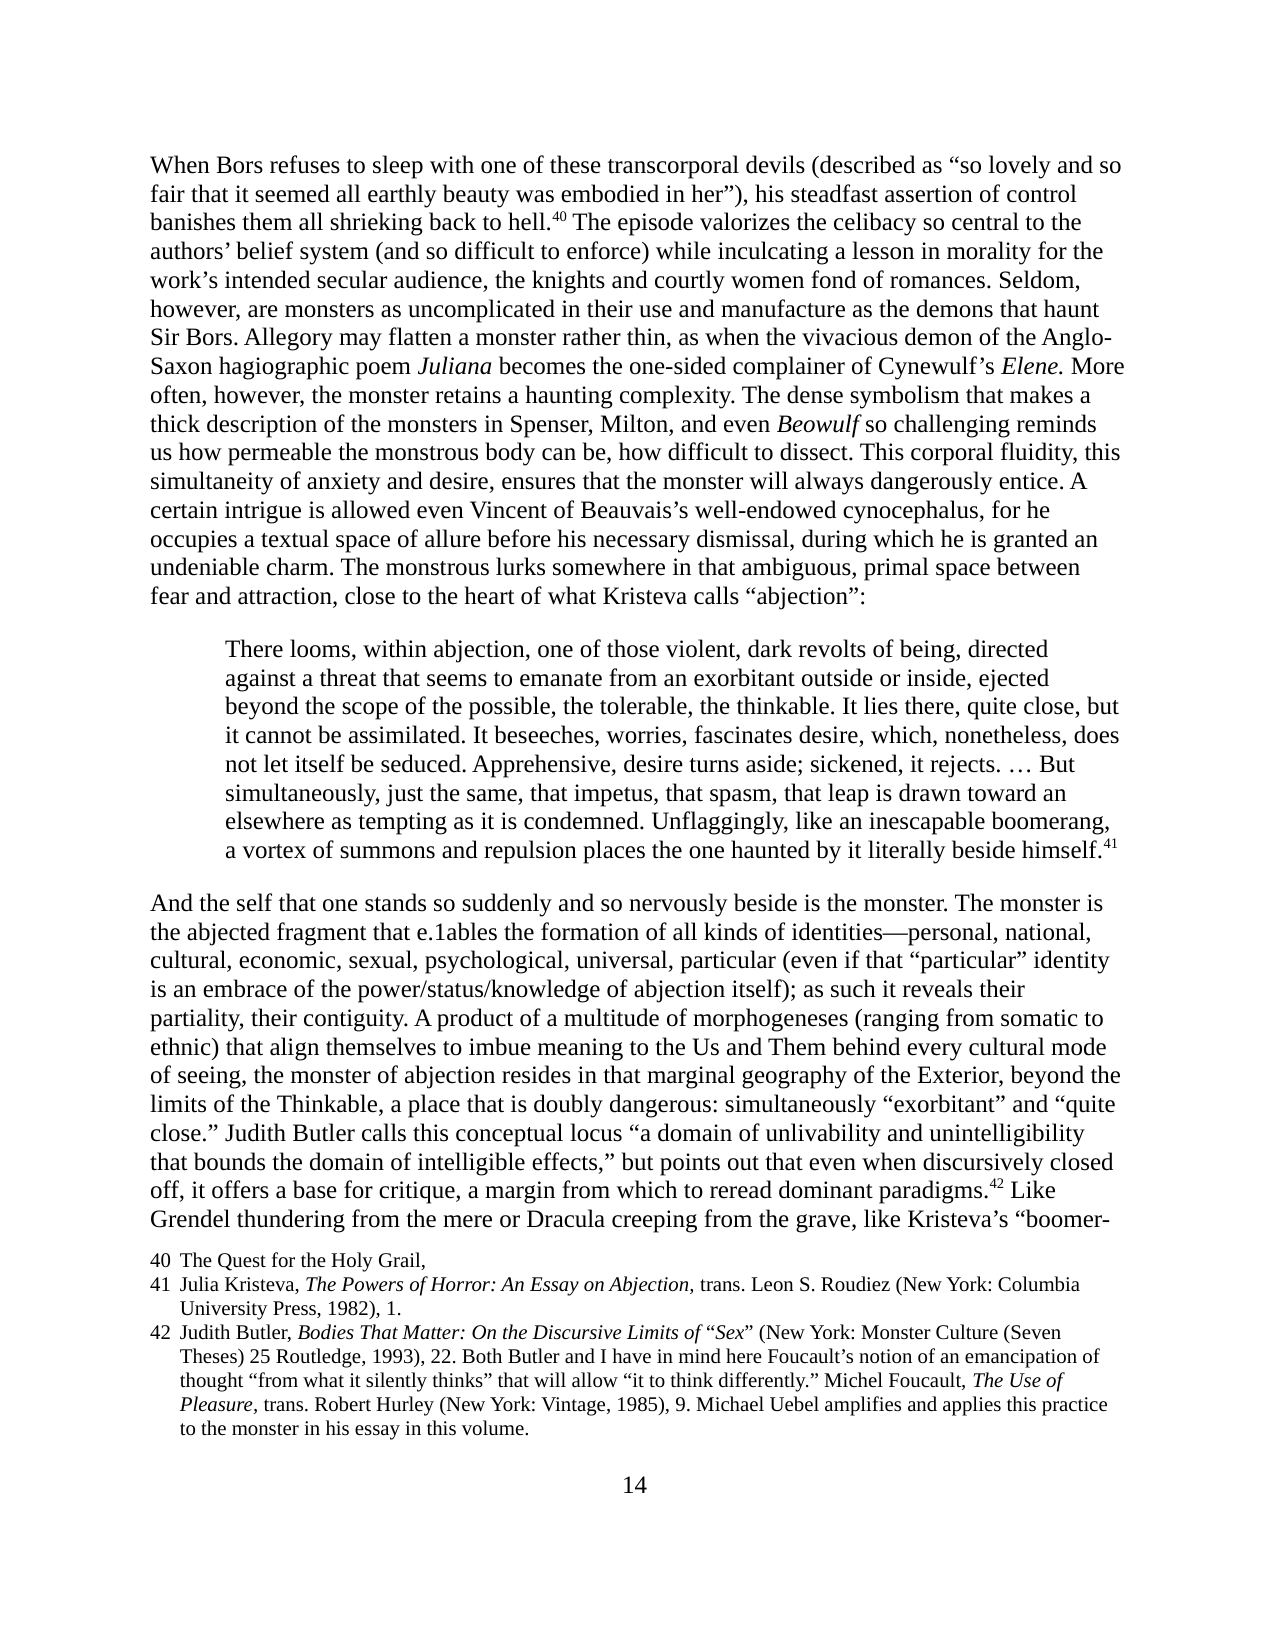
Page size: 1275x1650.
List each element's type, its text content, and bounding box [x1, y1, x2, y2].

text The Quest for the Holy Grail, [150, 1247, 1125, 1272]
text And the self that one stands so suddenly and so nervously beside is the monster. The monster is the abjected fragment that e.1ables the formation of all kinds of identities—personal, national, cultural, economic, sexual, psychological, universal, particular (even if that “particular” identity is an embrace of the power/status/knowledge of abjection itself); as such it reveals their partiality, their contiguity. A product of a multitude of morphogeneses (ranging from somatic to ethnic) that align themselves to imbue meaning to the Us and Them behind every cultural mode of seeing, the monster of abjection resides in that marginal geography of the Exterior, beyond the limits of the Thinkable, a place that is doubly dangerous: simultaneously “exorbitant” and “quite close.” Judith Butler calls this conceptual locus “a domain of unlivability and unintelligibility that bounds the domain of intelligible effects,” but points out that even when discursively closed off, it offers a base for critique, a margin from which to reread dominant paradigms. Like Grendel thundering from the mere or Dracula creeping from the grave, like Kristeva’s “boomer- [150, 888, 1125, 1233]
text There looms, within abjection, one of those violent, dark revolts of being, directed against a threat that seems to emanate from an exorbitant outside or inside, ejected beyond the scope of the possible, the tolerable, the thinkable. It lies there, quite close, but it cannot be assimilated. It beseeches, worries, fascinates desire, which, nonetheless, does not let itself be seduced. Apprehensive, desire turns aside; sickened, it rejects. … But simultaneously, just the same, that impetus, that spasm, that leap is drawn toward an elsewhere as tempting as it is condemned. Unflaggingly, like an inescapable boomerang, a vortex of summons and repulsion places the one haunted by it literally beside himself. [225, 634, 1125, 864]
text When Bors refuses to sleep with one of these transcorporal devils (described as “so lovely and so fair that it seemed all earthly beauty was embodied in her”), his steadfast assertion of control banishes them all shrieking back to hell. The episode valorizes the celibacy so central to the authors’ belief system (and so difficult to enforce) while inculcating a lesson in morality for the work’s intended secular audience, the knights and courtly women fond of romances. Seldom, however, are monsters as uncomplicated in their use and manufacture as the demons that haunt Sir Bors. Allegory may flatten a monster rather thin, as when the vivacious demon of the Anglo-Saxon hagiographic poem Juliana becomes the one-sided complainer of Cynewulf’s Elene. More often, however, the monster retains a haunting complexity. The dense symbolism that makes a thick description of the monsters in Spenser, Milton, and even Beowulf so challenging reminds us how permeable the monstrous body can be, how difficult to dissect. This corporal fluidity, this simultaneity of anxiety and desire, ensures that the monster will always dangerously entice. A certain intrigue is allowed even Vincent of Beauvais’s well-endowed cynocephalus, for he occupies a textual space of allure before his necessary dismissal, during which he is granted an undeniable charm. The monstrous lurks somewhere in that ambiguous, primal space between fear and attraction, close to the heart of what Kristeva calls “abjection”: [150, 150, 1125, 610]
text Judith Butler, Bodies That Matter: On the Discursive Limits of “Sex” (New York: Monster Culture (Seven Theses) 25 Routledge, 1993), 22. Both Butler and I have in mind here Foucault’s notion of an emancipation of thought “from what it silently thinks” that will allow “it to think differently.” Michel Foucault, The Use of Pleasure, trans. Robert Hurley (New York: Vintage, 1985), 9. Michael Uebel amplifies and applies this practice to the monster in his essay in this volume. [150, 1320, 1125, 1440]
text Julia Kristeva, The Powers of Horror: An Essay on Abjection, trans. Leon S. Roudiez (New York: Columbia University Press, 1982), 1. [150, 1272, 1125, 1320]
